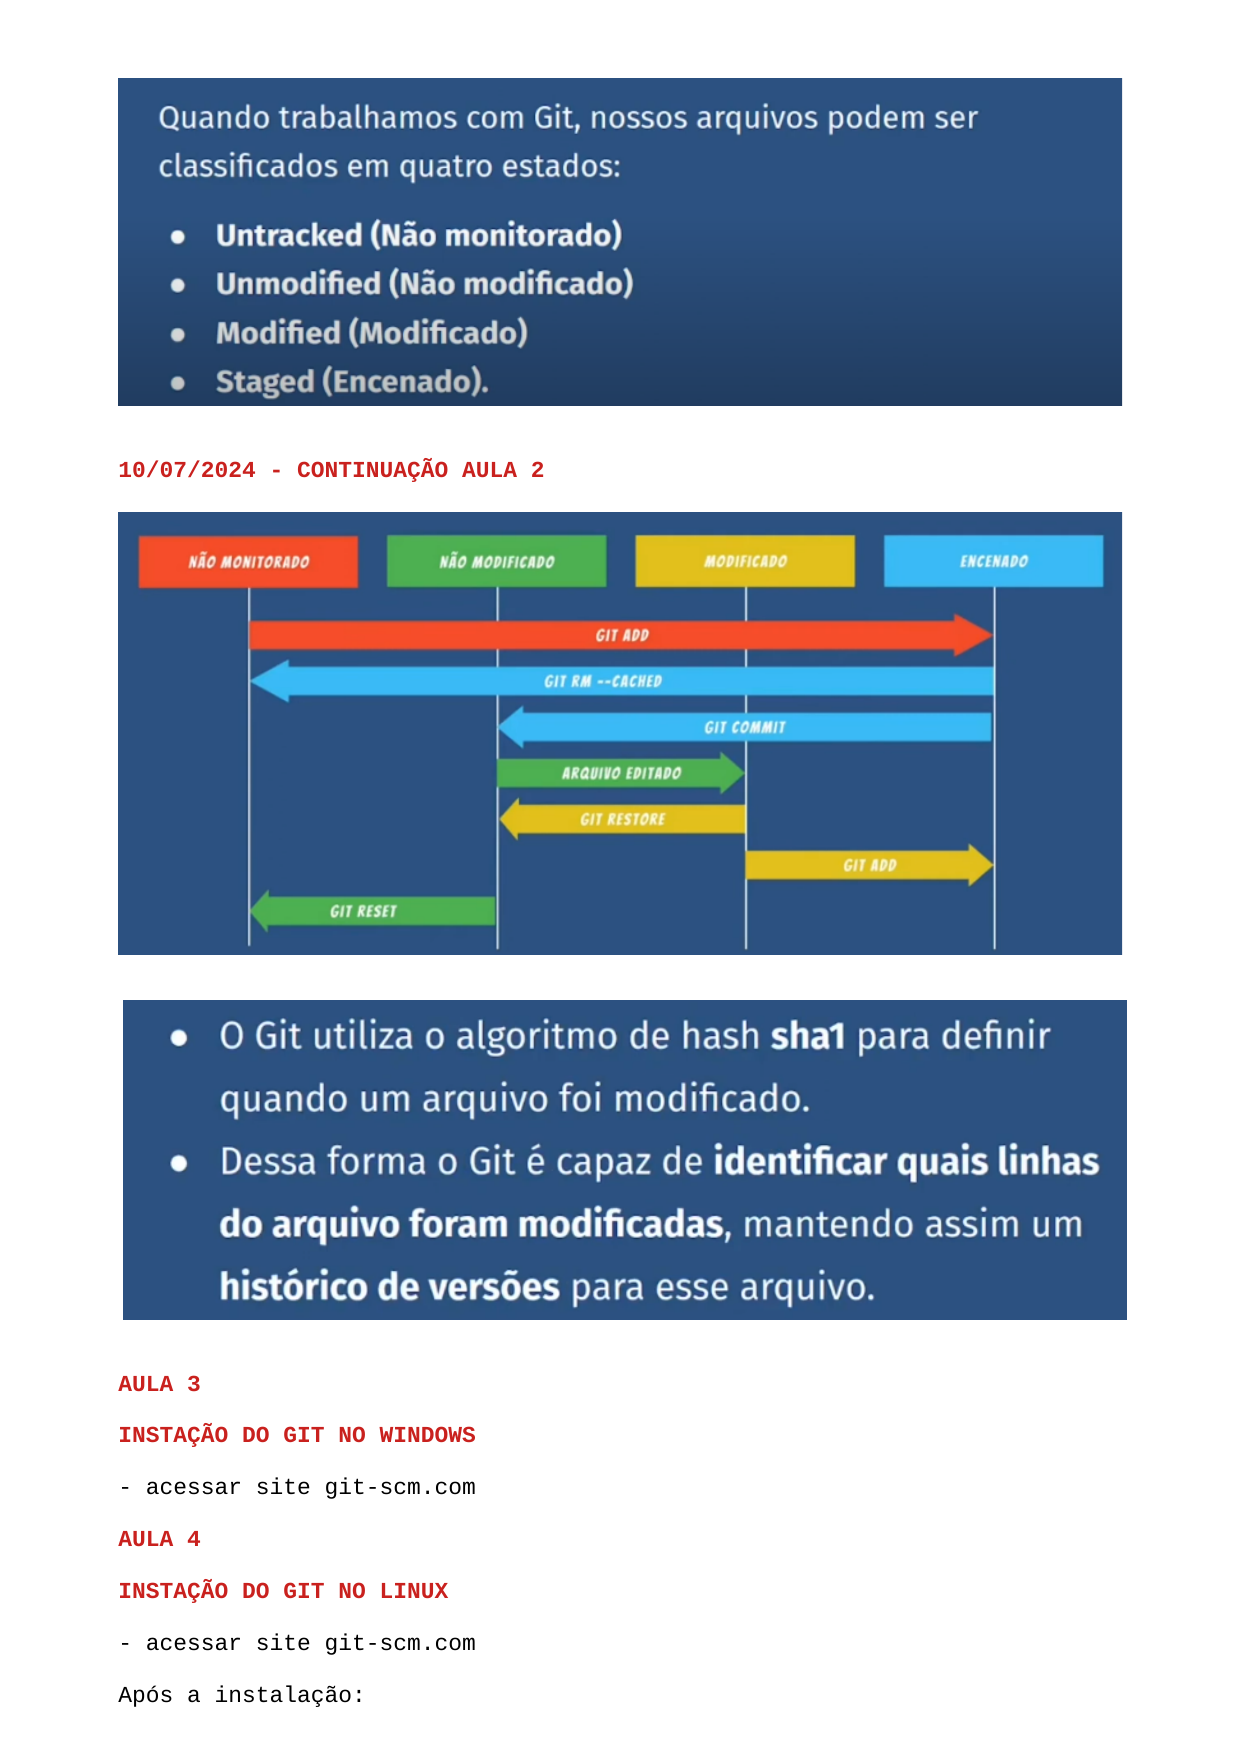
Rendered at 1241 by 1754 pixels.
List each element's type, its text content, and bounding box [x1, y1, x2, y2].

picture [123, 1000, 1127, 1320]
text AULA 4 [118, 1527, 1122, 1553]
text INSTAÇÃO DO GIT NO WINDOWS [118, 1424, 1122, 1450]
text - acessar site git-scm.com [118, 1631, 1122, 1657]
text 10/07/2024 - CONTINUAÇÃO AULA 2 [118, 458, 1122, 484]
picture [118, 512, 1123, 955]
text Após a instalação: [118, 1683, 1122, 1709]
text AULA 3 [118, 1372, 1122, 1398]
text - acessar site git-scm.com [118, 1476, 1122, 1502]
text INSTAÇÃO DO GIT NO LINUX [118, 1579, 1122, 1605]
picture [118, 78, 1123, 406]
